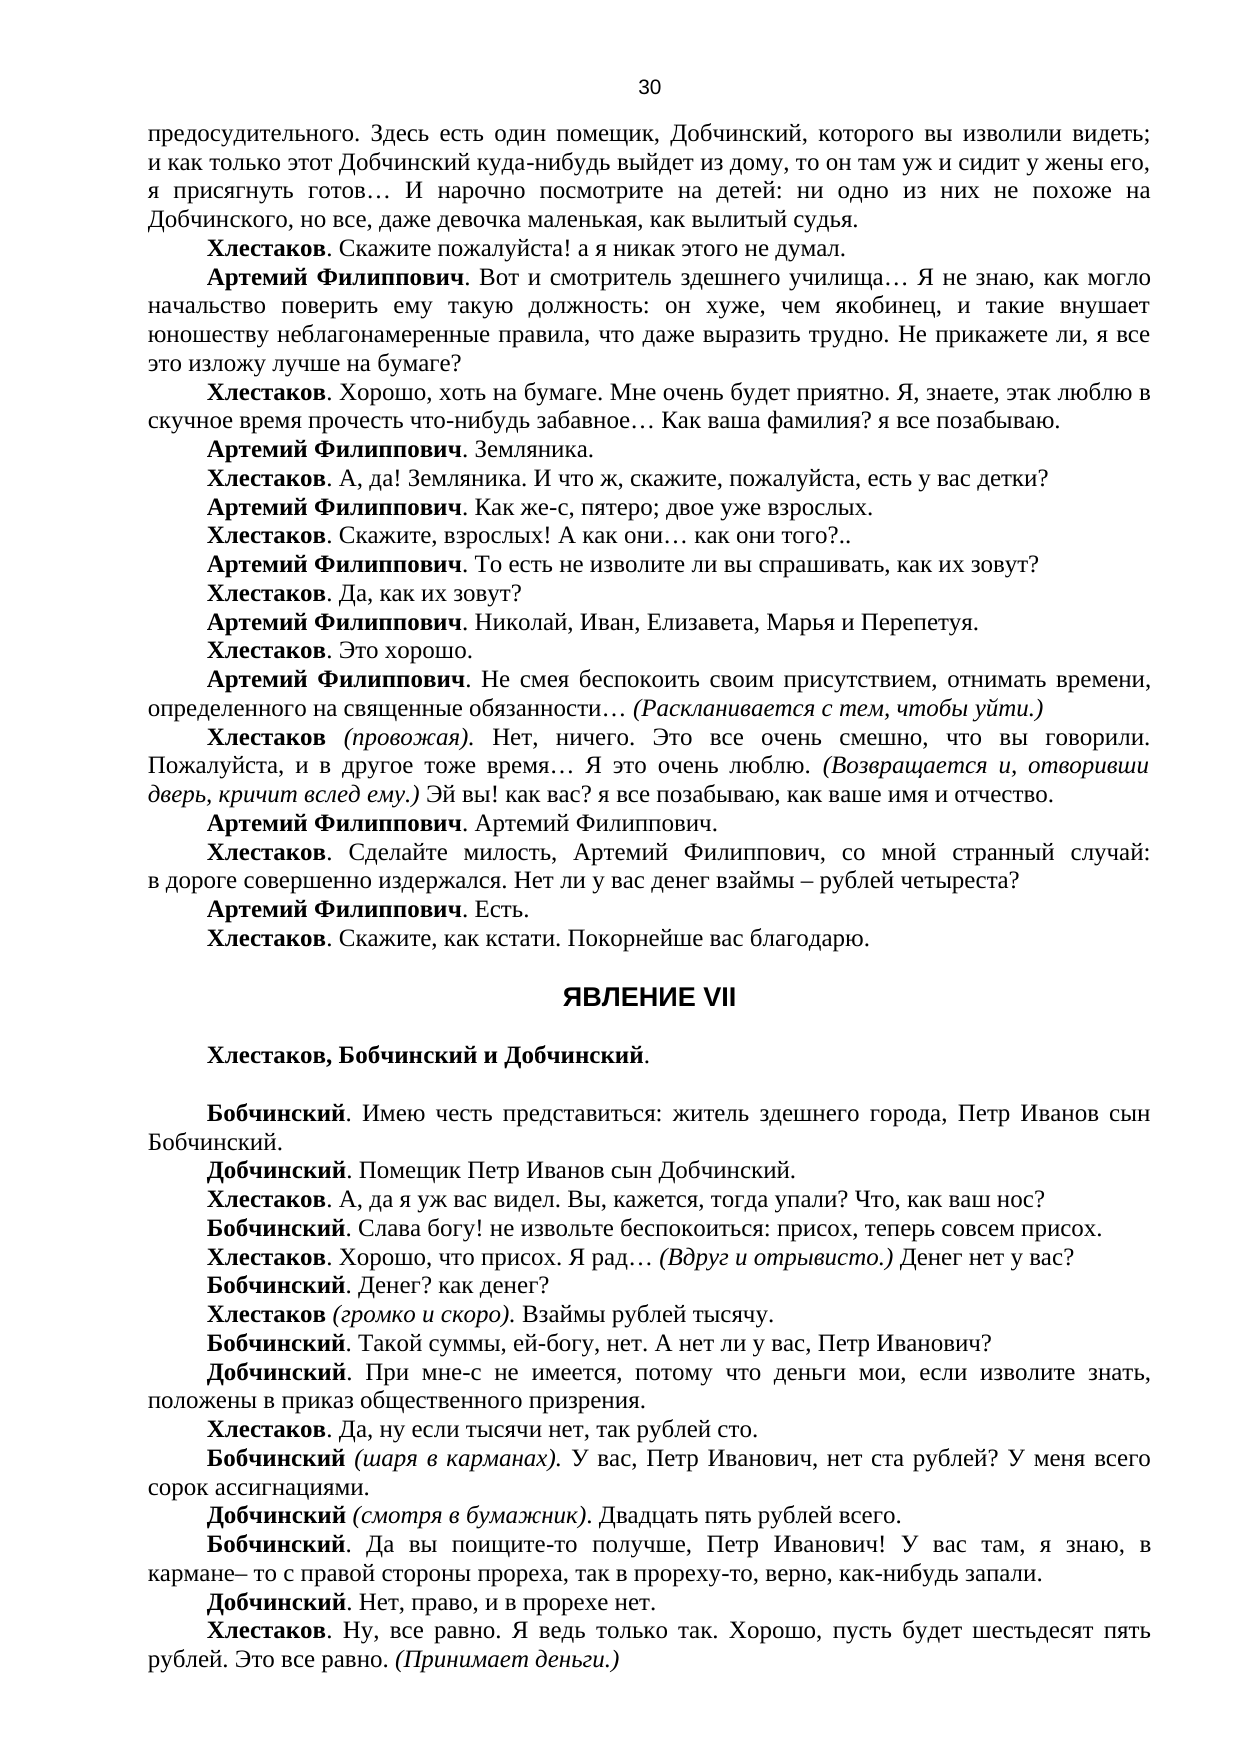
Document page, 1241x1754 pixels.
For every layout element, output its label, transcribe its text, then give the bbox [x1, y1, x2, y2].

text Хлестаков. А, да! Земляника. И что ж, скажите, пожалуйста, есть у вас детки? [148, 463, 1152, 492]
text Бобчинский. Денег? как денег? [148, 1271, 1152, 1299]
text Хлестаков (громко и скоро). Взаймы рублей тысячу. [148, 1299, 1152, 1328]
text Артемий Филиппович. Земляника. [148, 434, 1152, 463]
text Артемий Филиппович. Вот и смотритель здешнего училища… Я не знаю, как могло начальство поверить ему такую должность: он хуже, чем якобинец, и такие внушает юношеству неблагонамеренные правила, что даже выразить трудно. Не прикажете ли, я все это изложу лучше на бумаге? [148, 262, 1152, 377]
text Артемий Филиппович. То есть не изволите ли вы спрашивать, как их зовут? [148, 549, 1152, 578]
text Хлестаков. А, да я уж вас видел. Вы, кажется, тогда упали? Что, как ваш нос? [148, 1184, 1152, 1213]
text Хлестаков. Скажите пожалуйста! а я никак этого не думал. [148, 233, 1152, 262]
text Артемий Филиппович. Есть. [148, 894, 1152, 923]
text предосудительного. Здесь есть один помещик, Добчинский, которого вы изволили видеть; и как только этот Добчинский куда‑нибудь выйдет из дому, то он там уж и сидит у жены его, я присягнуть готов… И нарочно посмотрите на детей: ни одно из них не похоже на Добчинского, но все, даже девочка маленькая, как вылитый судья. [148, 118, 1152, 233]
text Хлестаков. Да, как их зовут? [148, 578, 1152, 607]
text Добчинский. Нет, право, и в прорехе нет. [148, 1587, 1152, 1616]
text Хлестаков. Это хорошо. [148, 636, 1152, 664]
text Добчинский (смотря в бумажник). Двадцать пять рублей всего. [148, 1501, 1152, 1529]
text Хлестаков. Скажите, как кстати. Покорнейше вас благодарю. [148, 923, 1152, 952]
subtitle ЯВЛЕНИЕ VII [148, 981, 1152, 1012]
text Хлестаков. Ну, все равно. Я ведь только так. Хорошо, пусть будет шестьдесят пять рублей. Это все равно. (Принимает деньги.) [148, 1616, 1152, 1673]
text Артемий Филиппович. Николай, Иван, Елизавета, Марья и Перепетуя. [148, 607, 1152, 636]
text Хлестаков. Скажите, взрослых! А как они… как они того?.. [148, 521, 1152, 549]
text Артемий Филиппович. Как же‑с, пятеро; двое уже взрослых. [148, 492, 1152, 521]
text Бобчинский (шаря в карманах). У вас, Петр Иванович, нет ста рублей? У меня всего сорок ассигнациями. [148, 1443, 1152, 1501]
text Артемий Филиппович. Не смея беспокоить своим присутствием, отнимать времени, определенного на священные обязанности… (Раскланивается с тем, чтобы уйти.) [148, 664, 1152, 722]
text Бобчинский. Такой суммы, ей‑богу, нет. А нет ли у вас, Петр Иванович? [148, 1328, 1152, 1357]
text Бобчинский. Имею честь представиться: житель здешнего города, Петр Иванов сын Бобчинский. [148, 1098, 1152, 1156]
text Хлестаков. Хорошо, что присох. Я рад… (Вдруг и отрывисто.) Денег нет у вас? [148, 1242, 1152, 1271]
text Хлестаков. Да, ну если тысячи нет, так рублей сто. [148, 1414, 1152, 1443]
text Хлестаков (провожая). Нет, ничего. Это все очень смешно, что вы говорили. Пожалуйста, и в другое тоже время… Я это очень люблю. (Возвращается и, отворивши дверь, кричит вслед ему.) Эй вы! как вас? я все позабываю, как ваше имя и отчество. [148, 722, 1152, 808]
text Бобчинский. Да вы поищите‑то получше, Петр Иванович! У вас там, я знаю, в кармане– то с правой стороны прореха, так в прореху‑то, верно, как‑нибудь запали. [148, 1529, 1152, 1587]
text Хлестаков. Хорошо, хоть на бумаге. Мне очень будет приятно. Я, знаете, этак люблю в скучное время прочесть что‑нибудь забавное… Как ваша фамилия? я все позабываю. [148, 377, 1152, 434]
text Добчинский. Помещик Петр Иванов сын Добчинский. [148, 1156, 1152, 1184]
text Артемий Филиппович. Артемий Филиппович. [148, 808, 1152, 837]
text Добчинский. При мне‑с не имеется, потому что деньги мои, если изволите знать, положены в приказ общественного призрения. [148, 1357, 1152, 1414]
text Хлестаков. Сделайте милость, Артемий Филиппович, со мной странный случай: в дороге совершенно издержался. Нет ли у вас денег взаймы – рублей четыреста? [148, 837, 1152, 894]
text Бобчинский. Слава богу! не извольте беспокоиться: присох, теперь совсем присох. [148, 1213, 1152, 1242]
text Хлестаков, Бобчинский и Добчинский. [148, 1041, 1152, 1069]
